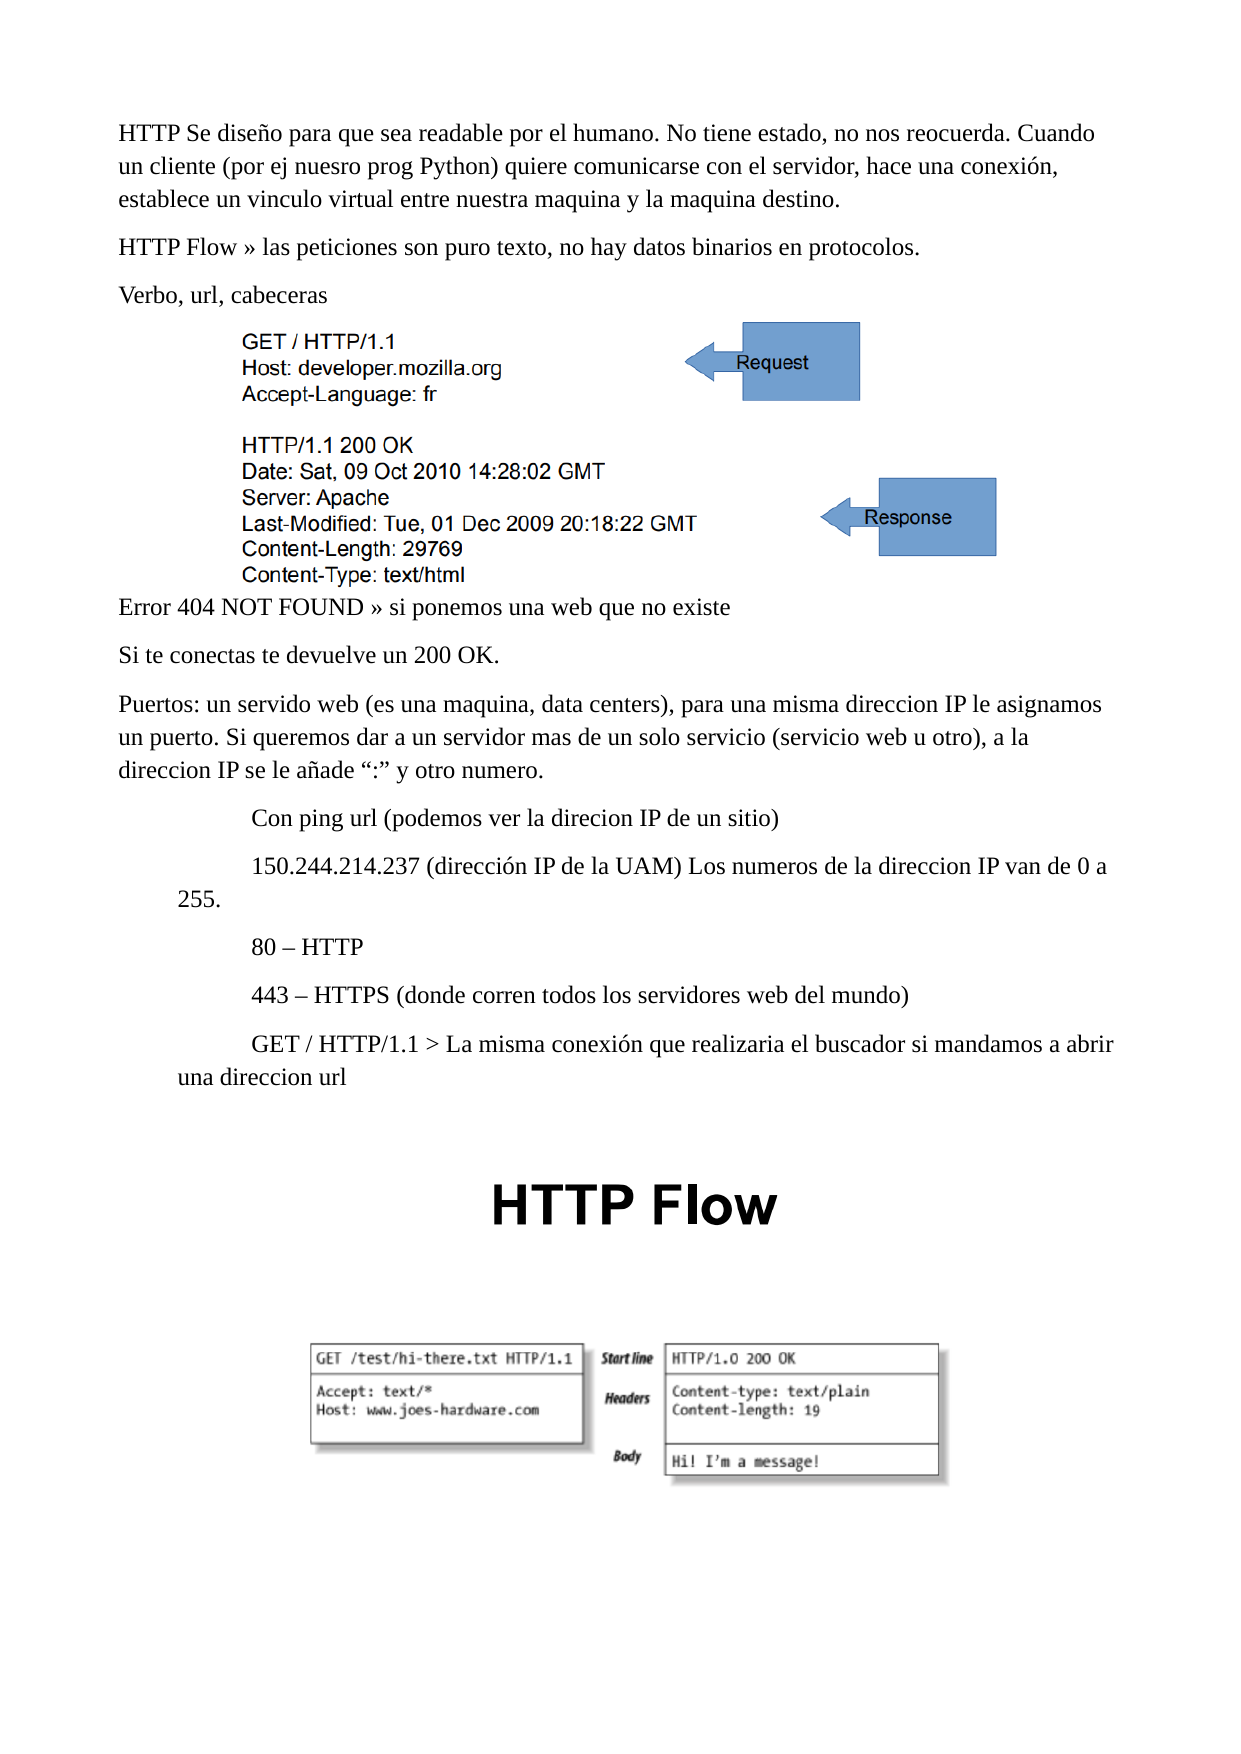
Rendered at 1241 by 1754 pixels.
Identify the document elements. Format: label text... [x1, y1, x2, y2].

subtitle Puertos: un servido web (es una maquina, data centers), para una misma direccion IP le asignamos un puerto. Si queremos dar a un servidor mas de un solo servicio (servicio web u otro), a la direccion IP se le añade “:” y otro numero. [118, 689, 1122, 783]
subtitle GET / HTTP/1.1 > La misma conexión que realizaria el buscador si mandamos a abrir una direccion url [177, 1029, 1122, 1091]
subtitle 443 – HTTPS (donde corren todos los servidores web del mundo) [177, 981, 1122, 1009]
subtitle HTTP Flow » las peticiones son puro texto, no hay datos binarios en protocolos. [118, 232, 1122, 261]
subtitle 80 – HTTP [177, 932, 1122, 961]
subtitle HTTP Se diseño para que sea readable por el humano. No tiene estado, no nos reocuerda. Cuando un cliente (por ej nuesro prog Python) quiere comunicarse con el servidor, hace una conexión, establece un vinculo virtual entre nuestra maquina y la maquina destino. [118, 118, 1122, 213]
subtitle 150.244.214.237 (dirección IP de la UAM) Los numeros de la direccion IP van de 0 a 255. [177, 851, 1122, 913]
subtitle Verbo, url, cabeceras [118, 281, 1122, 309]
subtitle Si te conectas te devuelve un 200 OK. [118, 640, 1122, 669]
picture [234, 320, 1006, 588]
subtitle Con ping url (podemos ver la direcion IP de un sitio) [177, 803, 1122, 832]
picture [294, 1169, 959, 1495]
subtitle Error 404 NOT FOUND » si ponemos una web que no existe [118, 329, 1122, 621]
